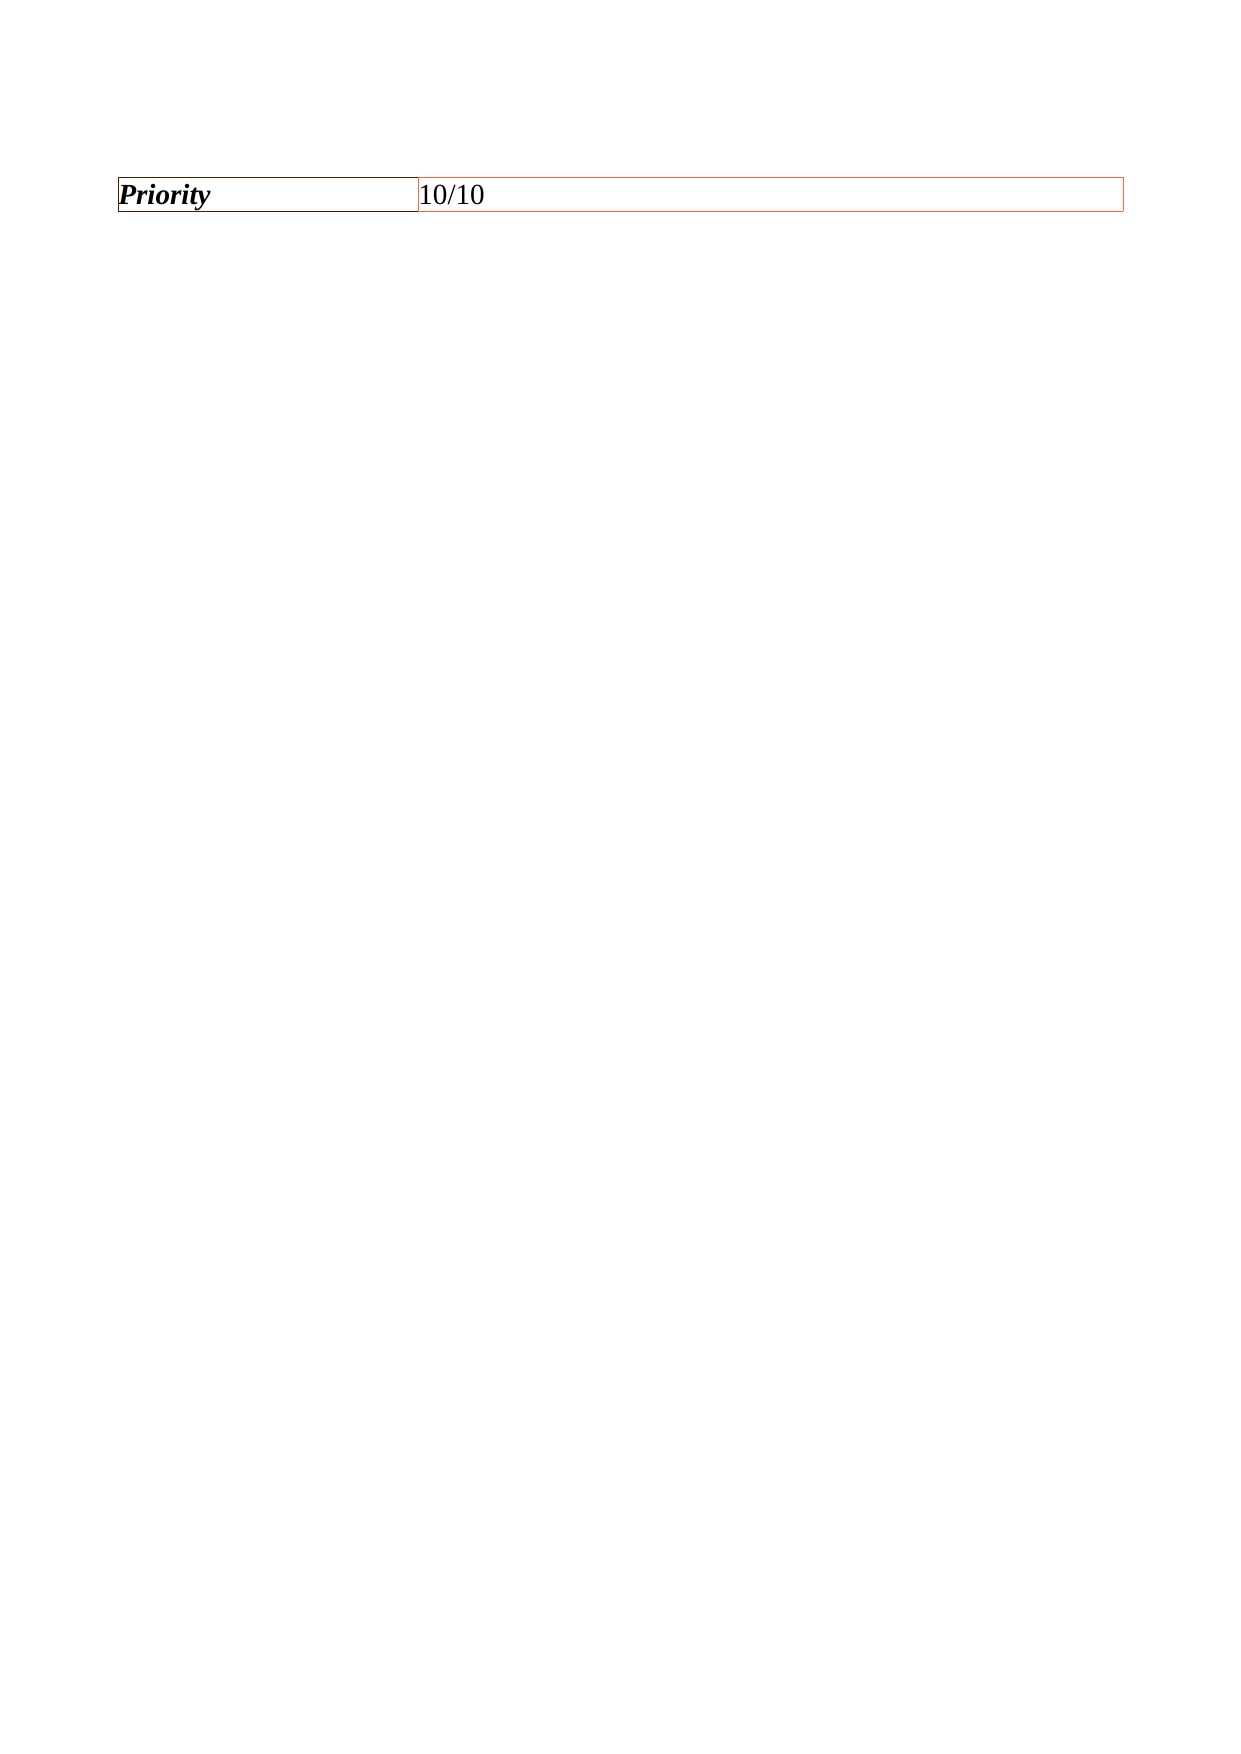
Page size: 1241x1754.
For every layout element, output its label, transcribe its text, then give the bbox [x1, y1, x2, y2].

table_cell Priority [119, 178, 418, 211]
table_cell 10/10 [419, 178, 1123, 211]
